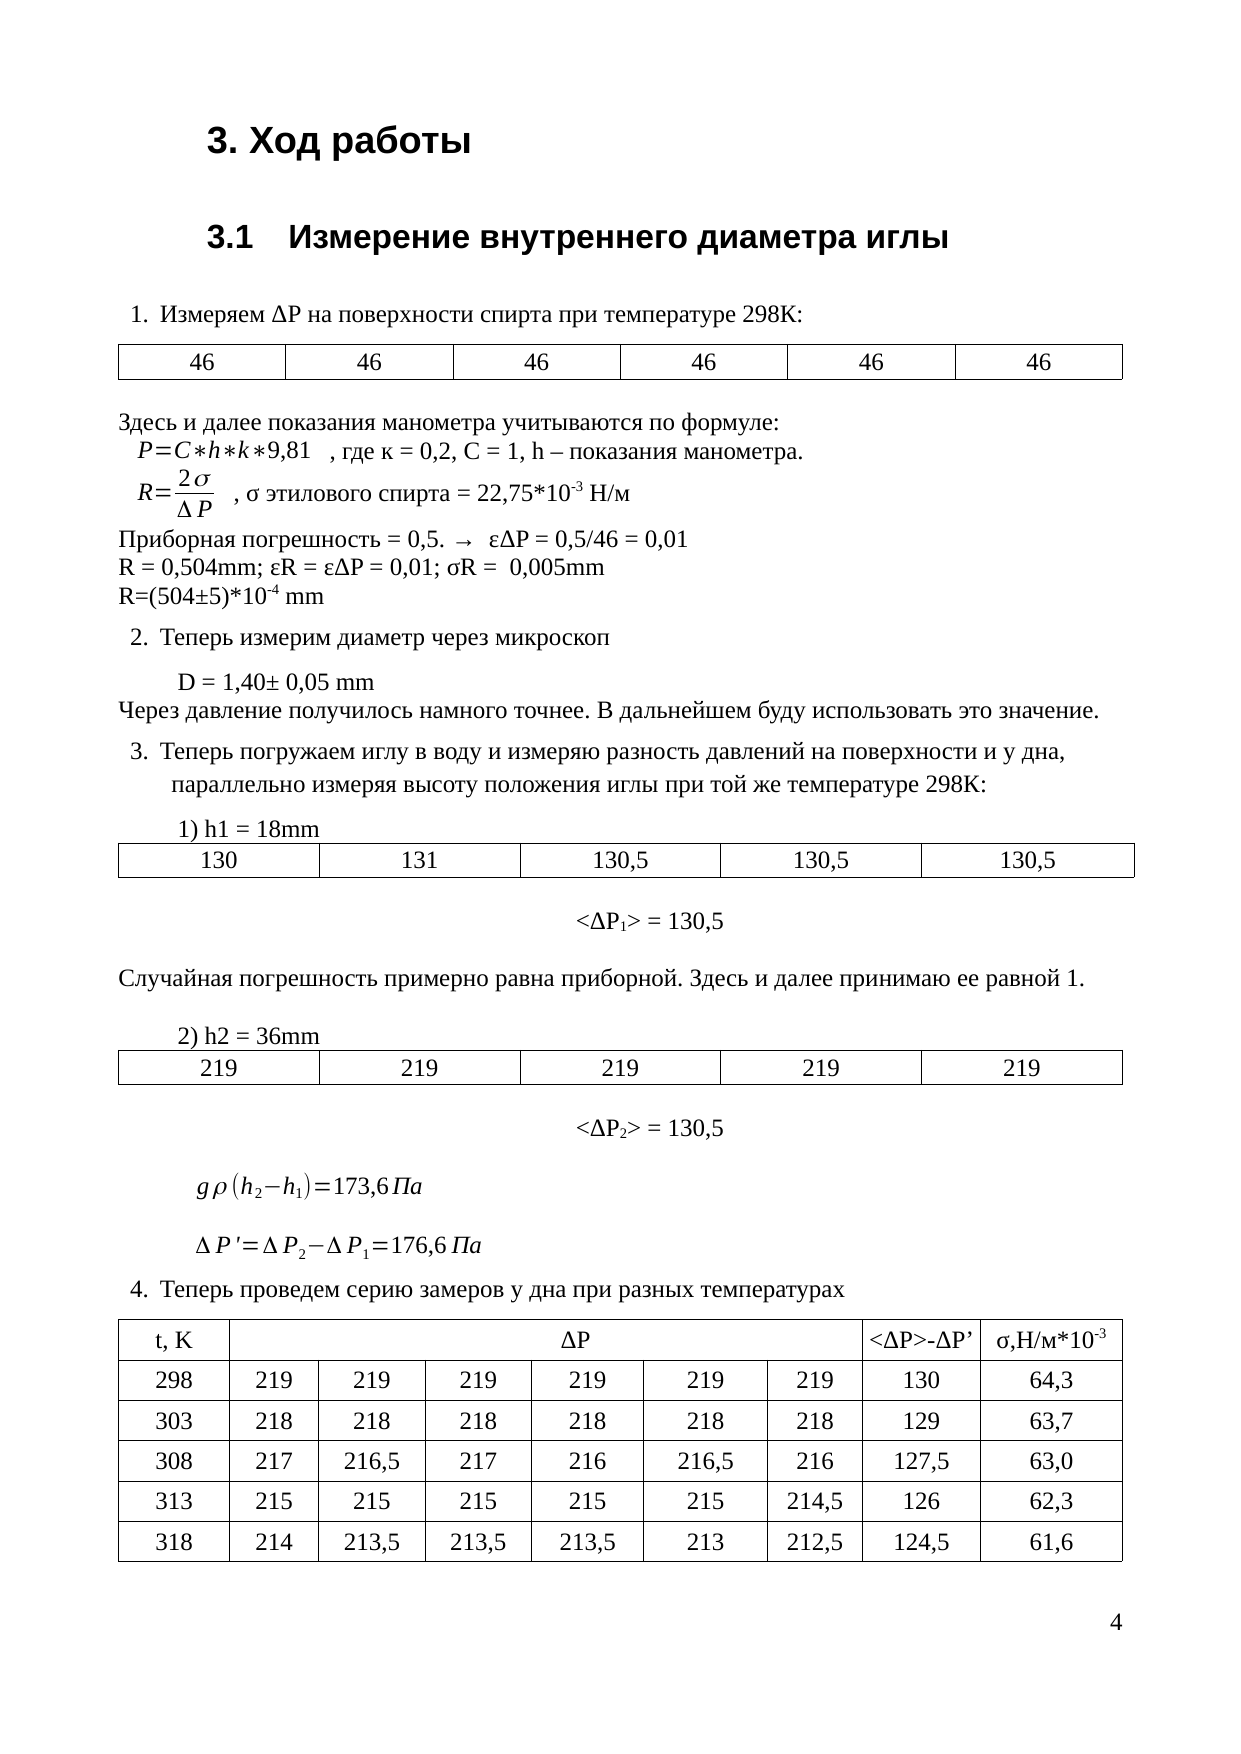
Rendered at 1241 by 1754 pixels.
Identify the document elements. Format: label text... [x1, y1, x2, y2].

subtitle Теперь измерим диаметр через микроскоп [130, 622, 1122, 651]
table_cell 213,5 [426, 1522, 531, 1561]
list Приборная погрешность = 0,5. → εΔP = 0,5/46 = 0,01 [118, 524, 1122, 552]
table_cell 215 [230, 1482, 318, 1521]
table_header 46 [454, 345, 620, 378]
list , σ этилового спирта = 22,75*10-3 Н/м [118, 465, 1122, 524]
table_header 219 [922, 1051, 1122, 1084]
table_cell 218 [644, 1401, 767, 1440]
table_header σ,Н/м*10-3 [981, 1320, 1122, 1359]
list <ΔP1> = 130,5 [177, 906, 1122, 935]
table_cell 216 [768, 1441, 862, 1481]
table_header 219 [721, 1051, 921, 1084]
table_cell 218 [426, 1401, 531, 1440]
table_cell 215 [319, 1482, 425, 1521]
table_cell 218 [230, 1401, 318, 1440]
table_cell 215 [532, 1482, 643, 1521]
table_cell 218 [532, 1401, 643, 1440]
table_header 46 [788, 345, 955, 378]
table_cell 213,5 [319, 1522, 425, 1561]
table_header 131 [320, 844, 520, 877]
table_header ΔP [230, 1320, 862, 1359]
table_cell 219 [319, 1361, 425, 1400]
table_cell 124,5 [863, 1522, 980, 1561]
table_header 219 [320, 1051, 520, 1084]
table_header 46 [119, 345, 285, 378]
subtitle Измерение внутреннего диаметра иглы [148, 217, 1093, 255]
table_cell 213 [644, 1522, 767, 1561]
table_cell 215 [644, 1482, 767, 1521]
table_header 130 [119, 844, 319, 877]
table_cell 219 [230, 1361, 318, 1400]
table_cell 127,5 [863, 1441, 980, 1481]
list 2) h2 = 36mm [177, 1021, 1122, 1050]
list 1) h1 = 18mm [177, 814, 1122, 842]
table_cell 318 [119, 1522, 229, 1561]
table_header 46 [621, 345, 787, 378]
table_cell 216 [532, 1441, 643, 1481]
table_cell 213,5 [532, 1522, 643, 1561]
list Через давление получилось намного точнее. В дальнейшем буду использовать это значение. [118, 695, 1122, 724]
table_cell 217 [230, 1441, 318, 1481]
table_cell 63,0 [981, 1441, 1122, 1481]
table_cell 219 [426, 1361, 531, 1400]
table_header 130,5 [721, 844, 921, 877]
table_cell 130 [863, 1361, 980, 1400]
subtitle Теперь проведем серию замеров у дна при разных температурах [130, 1274, 1122, 1303]
table_cell 129 [863, 1401, 980, 1440]
table_cell 218 [319, 1401, 425, 1440]
list Случайная погрешность примерно равна приборной. Здесь и далее принимаю ее равной 1. [118, 963, 1122, 992]
table_cell 219 [532, 1361, 643, 1400]
table_cell 308 [119, 1441, 229, 1481]
subtitle Измеряем ΔР на поверхности спирта при температуре 298К: [130, 299, 1122, 328]
list R = 0,504mm; εR = εΔP = 0,01; σR = 0,005mm [118, 552, 1122, 581]
table_cell 298 [119, 1361, 229, 1400]
table_cell 218 [768, 1401, 862, 1440]
table_cell 219 [644, 1361, 767, 1400]
list Здесь и далее показания манометра учитываются по формуле: [118, 407, 1122, 436]
table_cell 217 [426, 1441, 531, 1481]
table_header 130,5 [922, 844, 1134, 877]
subtitle Ход работы [148, 118, 1093, 162]
table_cell 214 [230, 1522, 318, 1561]
table_header 130,5 [521, 844, 720, 877]
table_header 46 [286, 345, 453, 378]
table_cell 214,5 [768, 1482, 862, 1521]
table_header 219 [119, 1051, 319, 1084]
table_cell 212,5 [768, 1522, 862, 1561]
list , где к = 0,2, С = 1, h – показания манометра. [118, 436, 1122, 465]
table_cell 216,5 [319, 1441, 425, 1481]
table_cell 216,5 [644, 1441, 767, 1481]
table_cell 219 [768, 1361, 862, 1400]
table_cell 313 [119, 1482, 229, 1521]
table_cell 215 [426, 1482, 531, 1521]
table_cell 62,3 [981, 1482, 1122, 1521]
table_header 46 [956, 345, 1122, 378]
table_cell 63,7 [981, 1401, 1122, 1440]
table_header t, K [119, 1320, 229, 1359]
table_header <ΔP>-ΔP’ [863, 1320, 980, 1359]
table_cell 303 [119, 1401, 229, 1440]
list R=(504±5)*10-4 mm [118, 581, 1122, 610]
subtitle Теперь погружаем иглу в воду и измеряю разность давлений на поверхности и у дна, параллельно измеряя высоту положения иглы при той же температуре 298К: [130, 736, 1122, 798]
table_cell 126 [863, 1482, 980, 1521]
table_cell 61,6 [981, 1522, 1122, 1561]
list D = 1,40± 0,05 mm [177, 667, 1122, 695]
table_cell 64,3 [981, 1361, 1122, 1400]
table_header 219 [521, 1051, 720, 1084]
list <ΔP2> = 130,5 [177, 1113, 1122, 1142]
